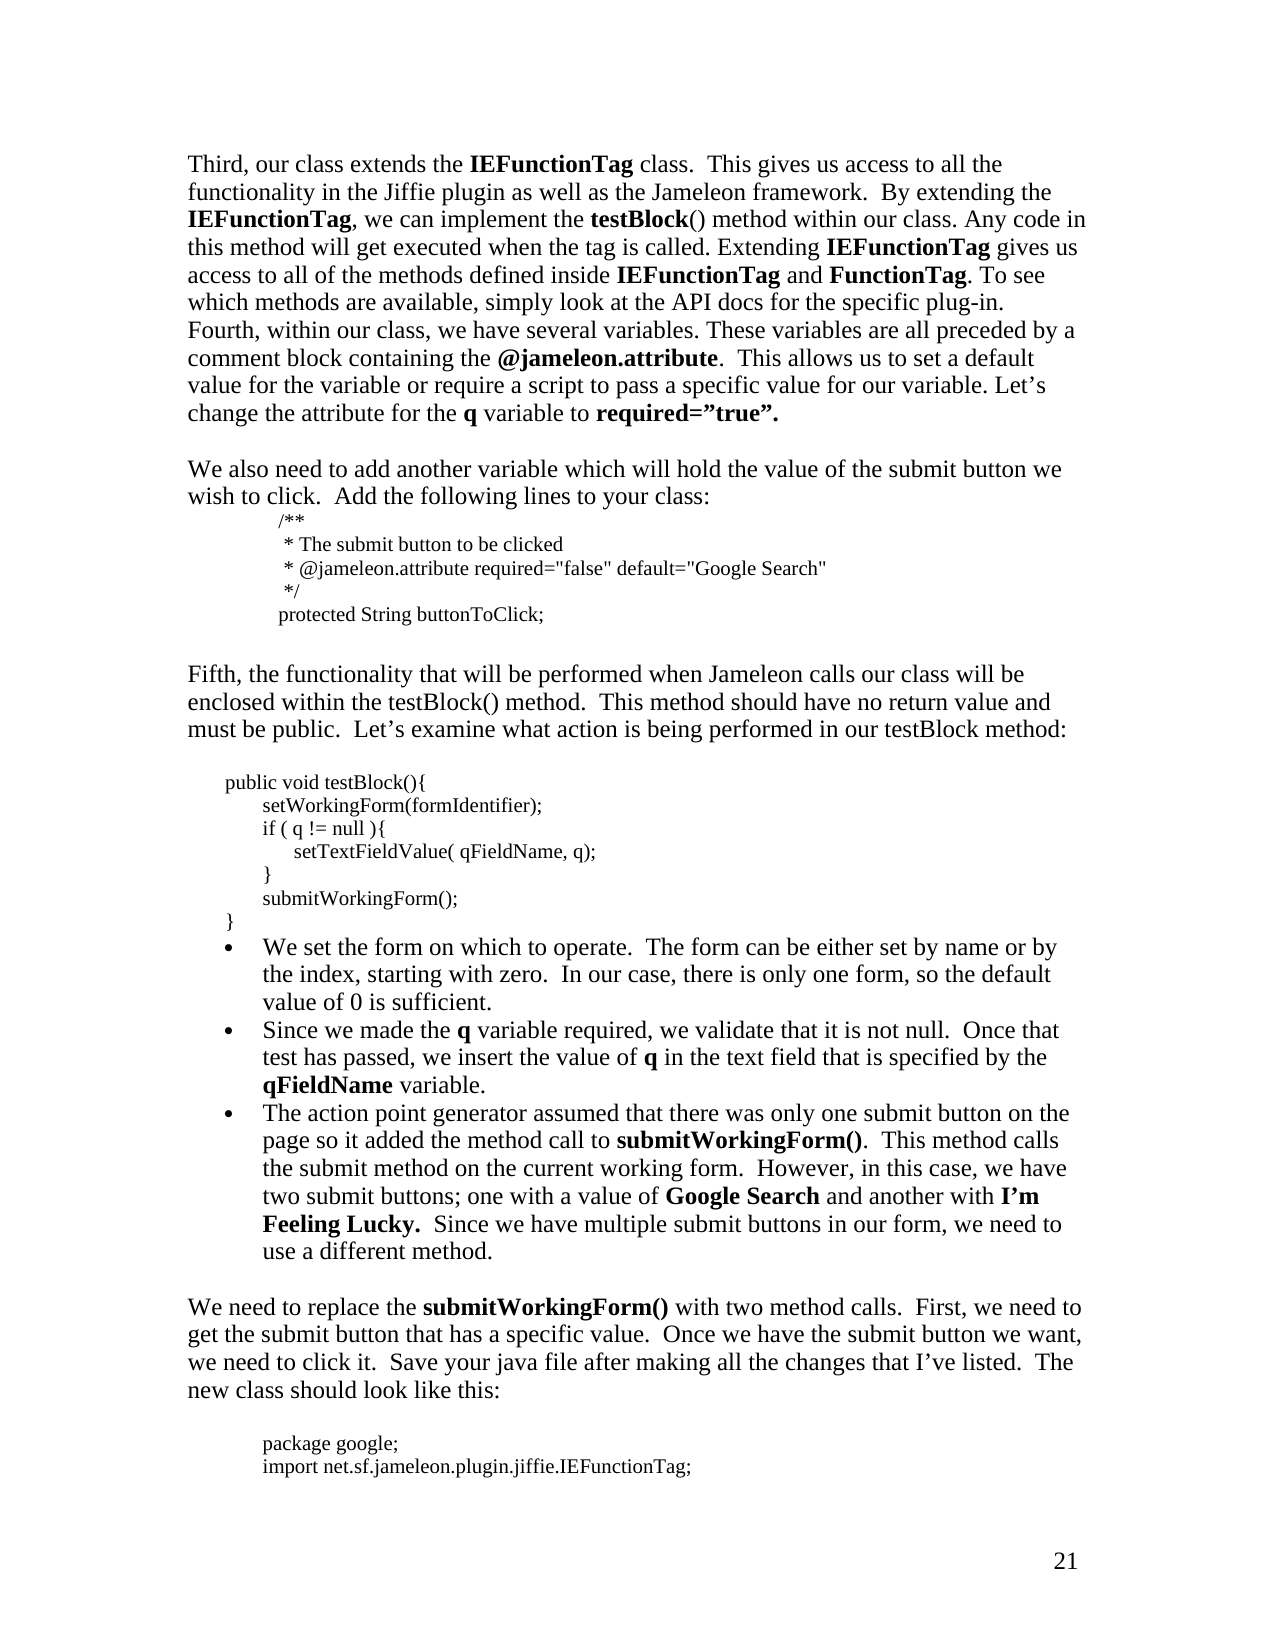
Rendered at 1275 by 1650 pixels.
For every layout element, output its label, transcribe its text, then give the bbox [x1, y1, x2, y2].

text setWorkingForm(formIdentifier); [262, 794, 1087, 817]
text Fifth, the functionality that will be performed when Jameleon calls our class will be enclosed within the testBlock() method. This method should have no return value and must be public. Let’s examine what action is being performed in our testBlock method: [187, 660, 1087, 743]
text if ( q != null ){ [262, 817, 1087, 840]
text Third, our class extends the IEFunctionTag class. This gives us access to all the functionality in the Jiffie plugin as well as the Jameleon framework. By extending the IEFunctionTag, we can implement the testBlock() method within our class. Any code in this method will get executed when the tag is called. Extending IEFunctionTag gives us [187, 150, 1087, 261]
text package google; [262, 1431, 1087, 1454]
text submitWorkingForm(); [262, 886, 1087, 909]
list The action point generator assumed that there was only one submit button on the page so it added the method call to submitWorkingForm(). This method calls the submit method on the current working form. However, in this case, we have two submit buttons; one with a value of Google Search and another with I’m Feeling Lucky. Since we have multiple submit buttons in our form, we need to use a different method. [225, 1099, 1087, 1265]
list Since we made the q variable required, we validate that it is not null. Once that test has passed, we insert the value of q in the text field that is specified by the qFieldName variable. [225, 1016, 1087, 1099]
text } [262, 863, 1087, 886]
text */ [262, 579, 1087, 603]
text } [225, 909, 1087, 933]
text import net.sf.jameleon.plugin.jiffie.IEFunctionTag; [262, 1454, 1087, 1478]
list We set the form on which to operate. The form can be either set by name or by the index, starting with zero. In our case, there is only one form, so the default value of 0 is sufficient. [225, 933, 1087, 1016]
text We need to replace the submitWorkingForm() with two method calls. First, we need to get the submit button that has a specific value. Once we have the submit button we want, we need to click it. Save your java file after making all the changes that I’ve listed. The new class should look like this: [187, 1293, 1087, 1404]
text protected String buttonToClick; [262, 603, 1087, 626]
text access to all of the methods defined inside IEFunctionTag and FunctionTag. To see which methods are available, simply look at the API docs for the specific plug-in. [187, 261, 1087, 316]
text public void testBlock(){ [225, 771, 1087, 794]
text * The submit button to be clicked [262, 533, 1087, 556]
text * @jameleon.attribute required="false" default="Google Search" [262, 556, 1087, 579]
text setTextFieldValue( qFieldName, q); [262, 840, 1087, 863]
text We also need to add another variable which will hold the value of the submit button we wish to click. Add the following lines to your class: [187, 455, 1087, 510]
text /** [262, 510, 1087, 533]
text Fourth, within our class, we have several variables. These variables are all preceded by a comment block containing the @jameleon.attribute. This allows us to set a default value for the variable or require a script to pass a specific value for our variable. Let’s change the attribute for the q variable to required=”true”. [187, 316, 1087, 427]
